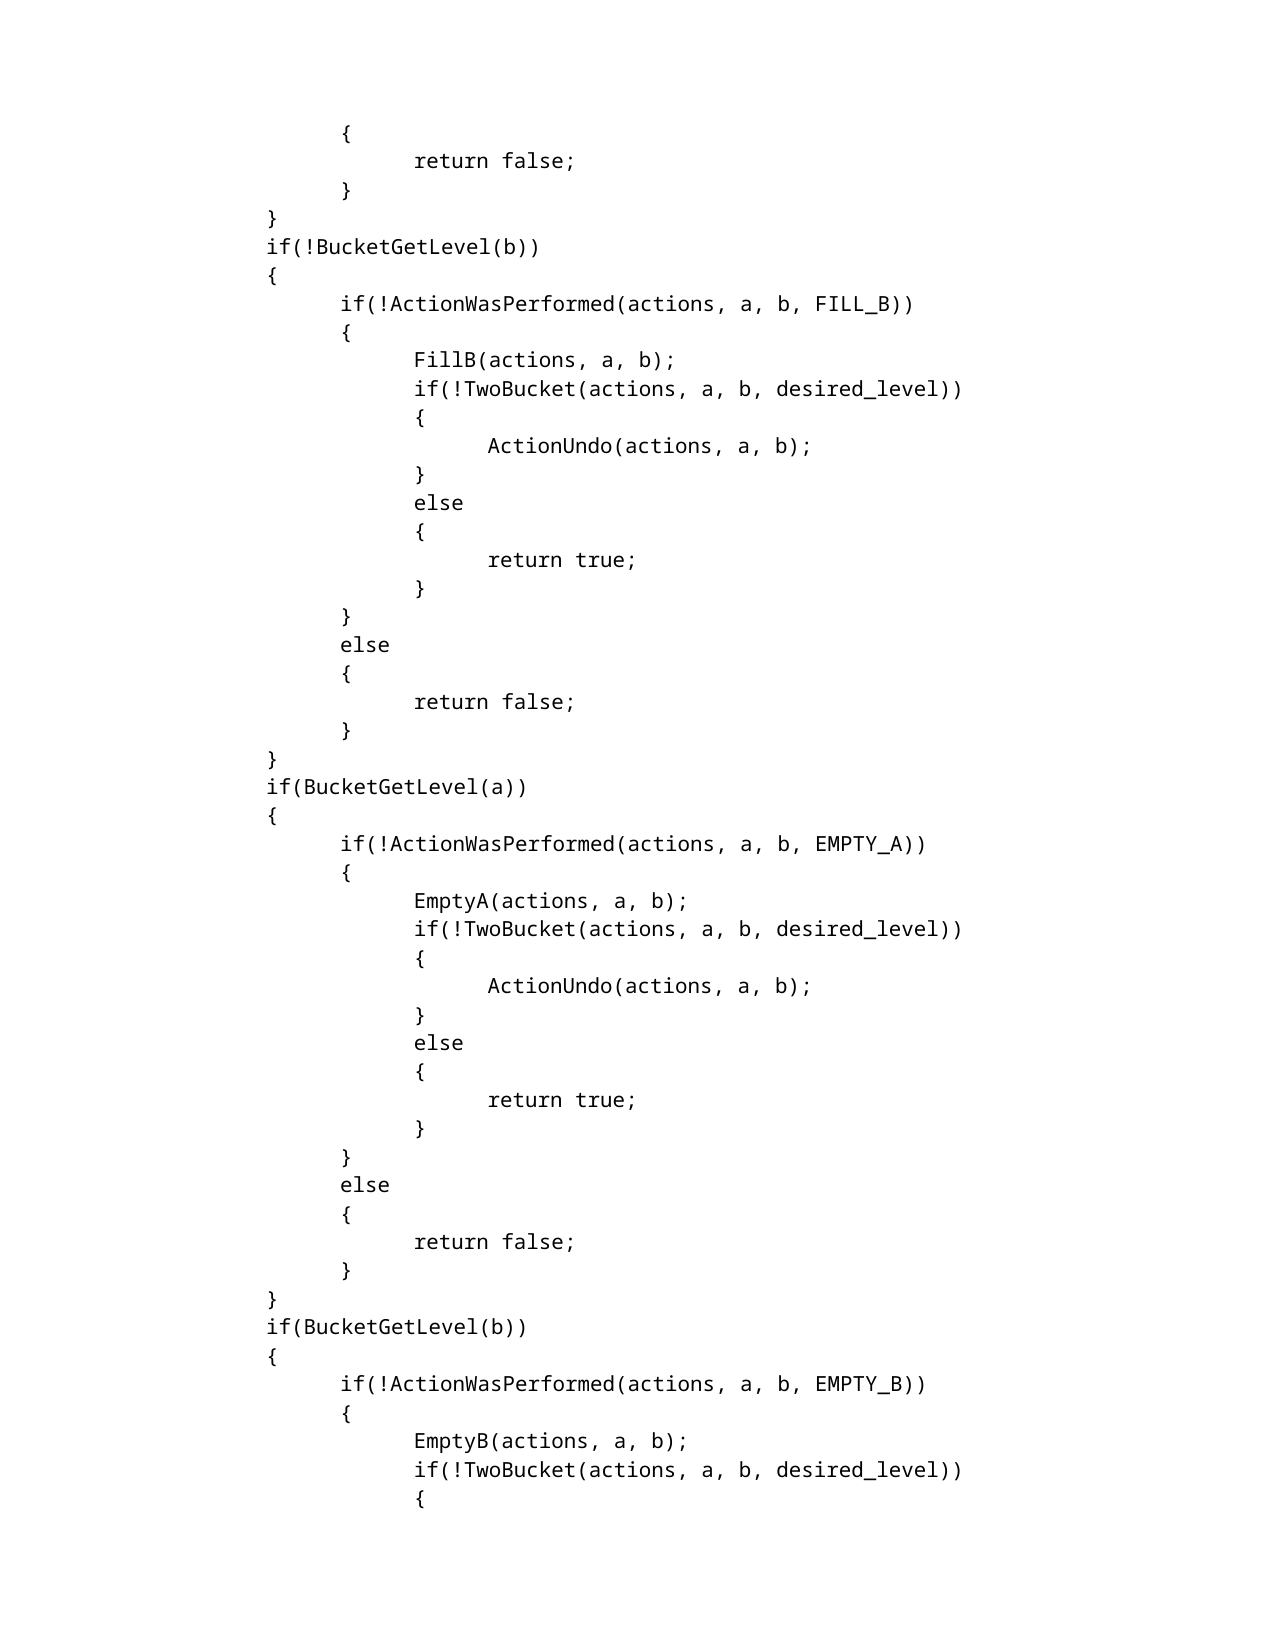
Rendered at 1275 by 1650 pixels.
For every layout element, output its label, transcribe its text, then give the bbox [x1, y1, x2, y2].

text } [118, 1142, 1157, 1170]
text { [118, 1483, 1157, 1512]
text if(!BucketGetLevel(b)) [118, 232, 1157, 260]
text if(BucketGetLevel(a)) [118, 772, 1157, 801]
text return false; [118, 1227, 1157, 1256]
text return true; [118, 1085, 1157, 1113]
text } [118, 744, 1157, 772]
text ActionUndo(actions, a, b); [118, 971, 1157, 1000]
text { [118, 516, 1157, 545]
text } [118, 1284, 1157, 1312]
text { [118, 118, 1157, 147]
text { [118, 402, 1157, 431]
text return true; [118, 545, 1157, 573]
text { [118, 317, 1157, 346]
text { [118, 1199, 1157, 1227]
text else [118, 1170, 1157, 1199]
text } [118, 573, 1157, 602]
text if(BucketGetLevel(b)) [118, 1312, 1157, 1341]
text { [118, 1341, 1157, 1369]
text FillB(actions, a, b); [118, 346, 1157, 374]
text if(!TwoBucket(actions, a, b, desired_level)) [118, 1455, 1157, 1483]
text { [118, 1398, 1157, 1426]
text } [118, 1113, 1157, 1142]
text { [118, 658, 1157, 687]
text { [118, 943, 1157, 971]
text } [118, 175, 1157, 203]
text return false; [118, 147, 1157, 175]
text } [118, 203, 1157, 232]
text else [118, 488, 1157, 516]
text } [118, 1256, 1157, 1284]
text EmptyB(actions, a, b); [118, 1426, 1157, 1455]
text ActionUndo(actions, a, b); [118, 431, 1157, 459]
text } [118, 715, 1157, 744]
text return false; [118, 687, 1157, 715]
text EmptyA(actions, a, b); [118, 886, 1157, 914]
text } [118, 459, 1157, 488]
text { [118, 1057, 1157, 1085]
text } [118, 602, 1157, 630]
text if(!ActionWasPerformed(actions, a, b, EMPTY_B)) [118, 1369, 1157, 1398]
text else [118, 1028, 1157, 1057]
text { [118, 857, 1157, 886]
text if(!TwoBucket(actions, a, b, desired_level)) [118, 914, 1157, 943]
text if(!TwoBucket(actions, a, b, desired_level)) [118, 374, 1157, 402]
text else [118, 630, 1157, 658]
text if(!ActionWasPerformed(actions, a, b, FILL_B)) [118, 289, 1157, 317]
text } [118, 1000, 1157, 1028]
text { [118, 801, 1157, 829]
text if(!ActionWasPerformed(actions, a, b, EMPTY_A)) [118, 829, 1157, 857]
text { [118, 260, 1157, 289]
